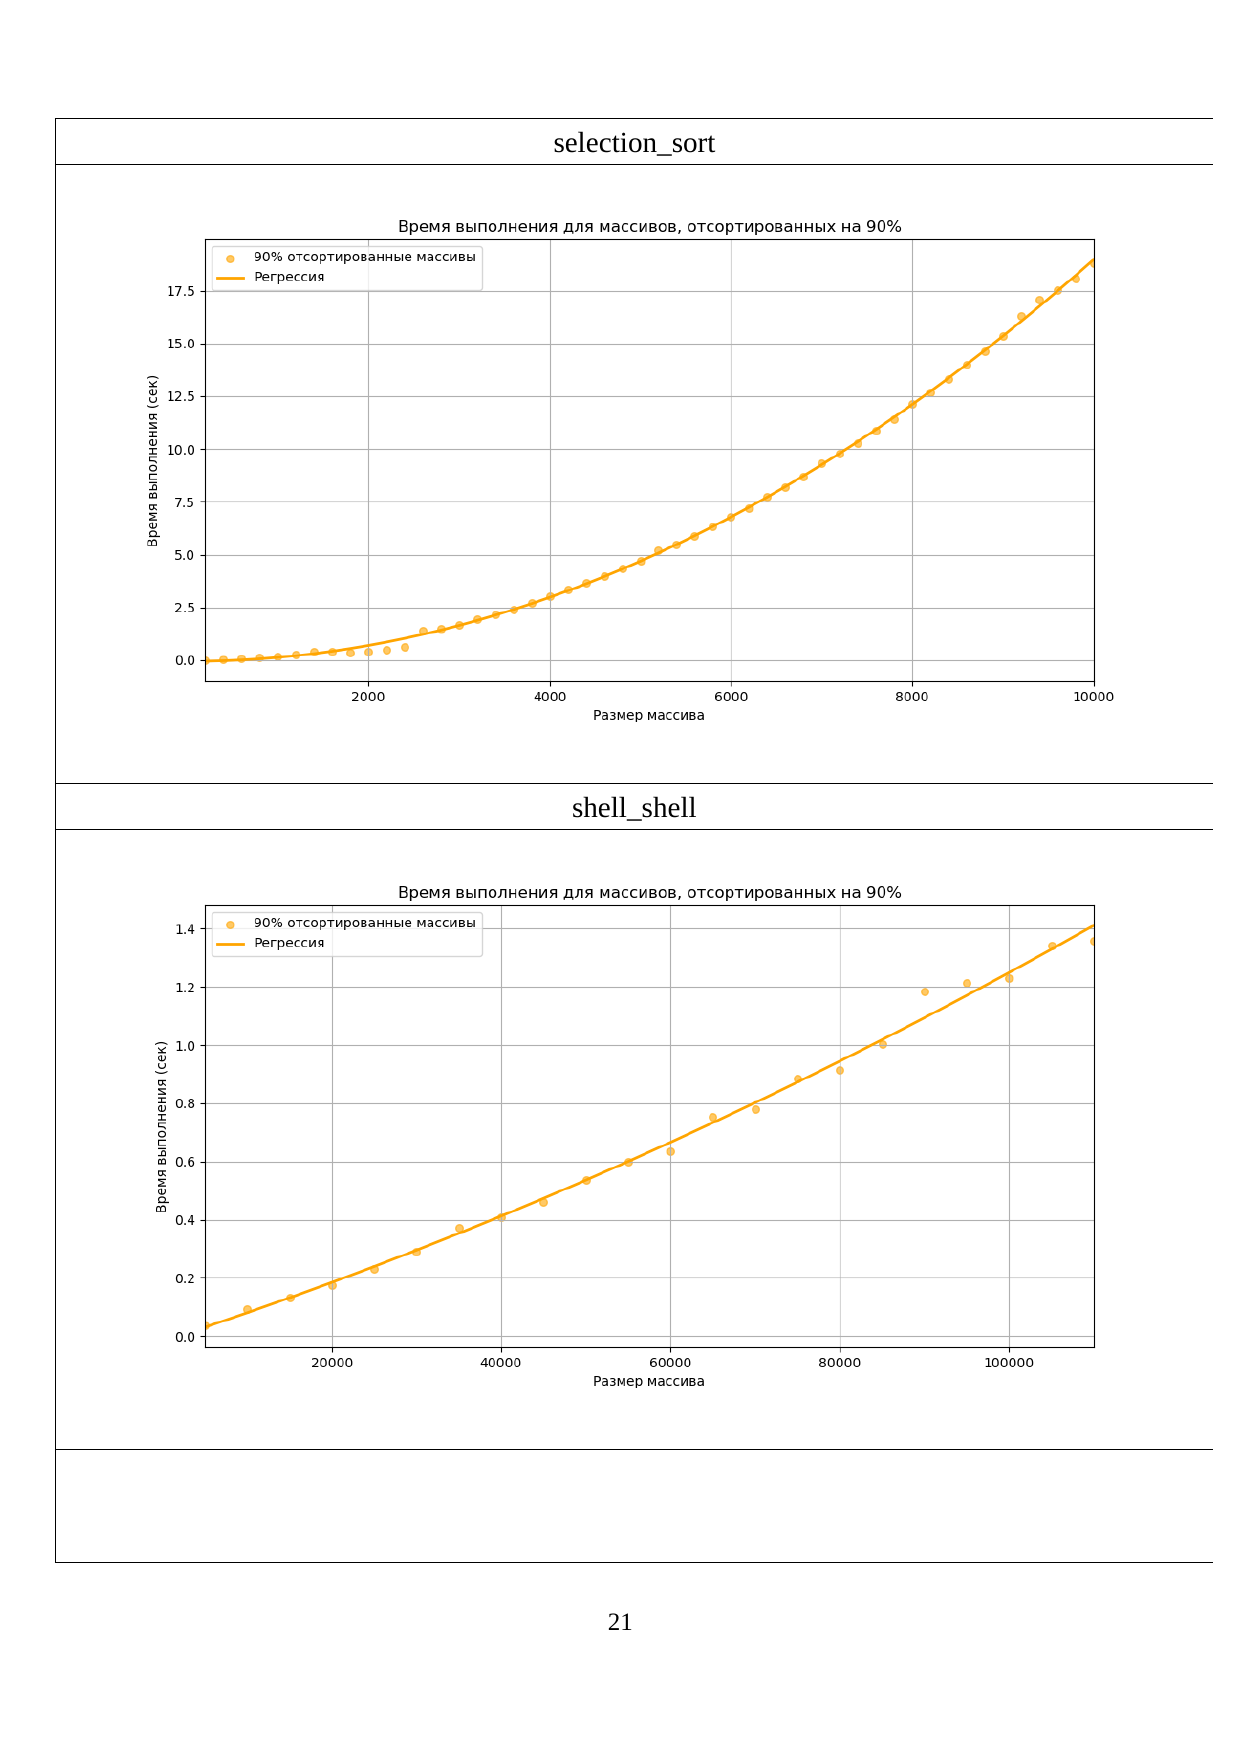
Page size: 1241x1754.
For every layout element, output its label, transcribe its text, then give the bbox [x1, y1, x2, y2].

table_cell [56, 1450, 1213, 1562]
table_cell selection_sort [56, 119, 1213, 164]
picture [61, 171, 1208, 744]
picture [61, 836, 1208, 1410]
table_cell [56, 830, 1213, 1448]
table_cell shell_shell [56, 784, 1213, 829]
table_cell [56, 165, 1213, 783]
